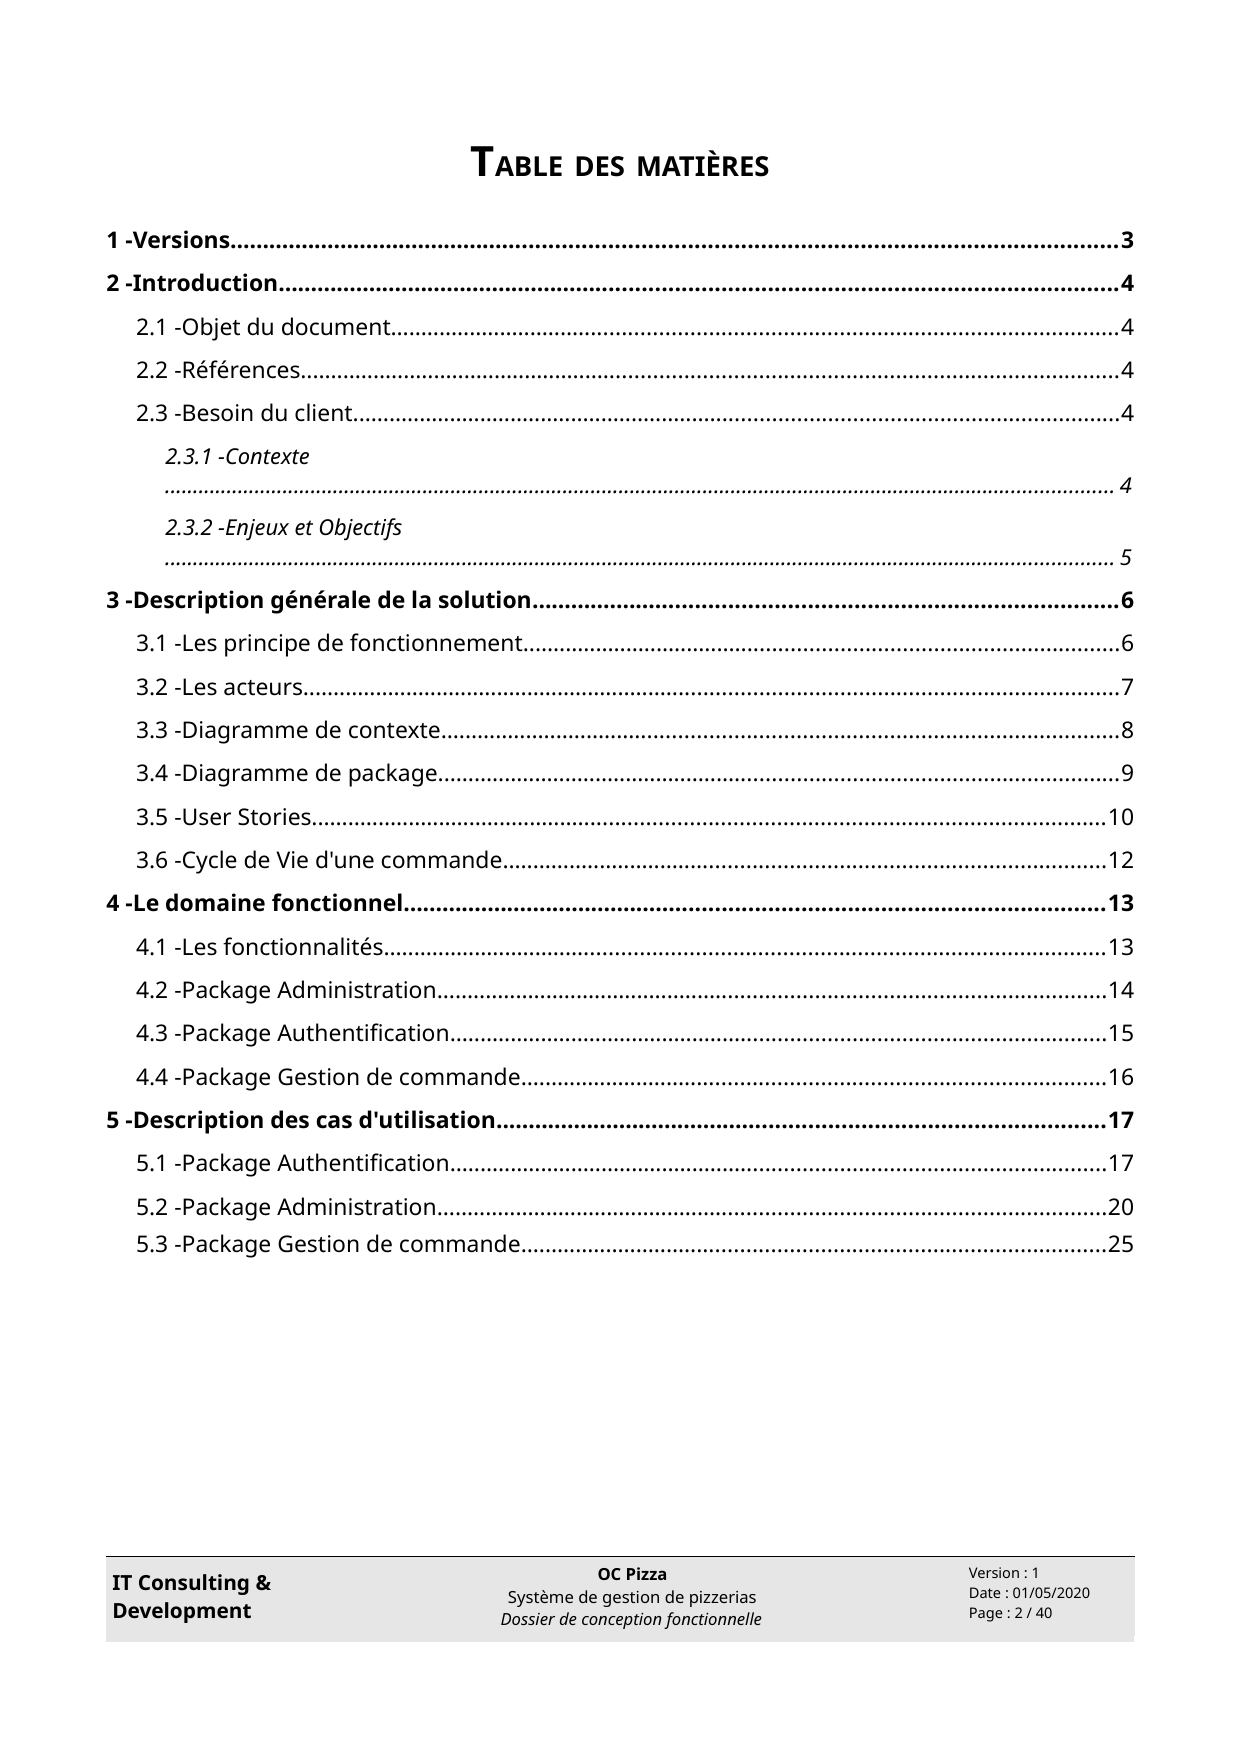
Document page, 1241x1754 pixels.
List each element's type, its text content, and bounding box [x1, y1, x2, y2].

text 2.2 -Références 4 [136, 354, 1134, 385]
text 5.2 -Package Administration 20 [136, 1191, 1134, 1222]
text 4.4 -Package Gestion de commande 16 [136, 1061, 1134, 1092]
subtitle Table des matières [106, 132, 1134, 188]
text 2.3.2 -Enjeux et Objectifs 5 [165, 512, 1134, 572]
text 3.6 -Cycle de Vie d'une commande 12 [136, 844, 1134, 875]
text 3.3 -Diagramme de contexte 8 [136, 714, 1134, 745]
text 1 -Versions 3 [106, 224, 1134, 255]
text 2 -Introduction 4 [106, 267, 1134, 298]
text 3.4 -Diagramme de package 9 [136, 757, 1134, 788]
text 5.1 -Package Authentification 17 [136, 1147, 1134, 1178]
text 5.3 -Package Gestion de commande 25 [136, 1228, 1134, 1259]
text 2.3.1 -Contexte 4 [165, 441, 1134, 500]
text 4.1 -Les fonctionnalités 13 [136, 931, 1134, 962]
text 4.3 -Package Authentification 15 [136, 1017, 1134, 1048]
text 2.1 -Objet du document 4 [136, 311, 1134, 342]
text 3.2 -Les acteurs 7 [136, 671, 1134, 702]
text 3 -Description générale de la solution 6 [106, 584, 1134, 615]
text 3.5 -User Stories 10 [136, 801, 1134, 832]
text 4.2 -Package Administration 14 [136, 974, 1134, 1005]
text 5 -Description des cas d'utilisation 17 [106, 1104, 1134, 1135]
text 4 -Le domaine fonctionnel 13 [106, 887, 1134, 918]
text 2.3 -Besoin du client 4 [136, 397, 1134, 428]
text 3.1 -Les principe de fonctionnement 6 [136, 627, 1134, 658]
